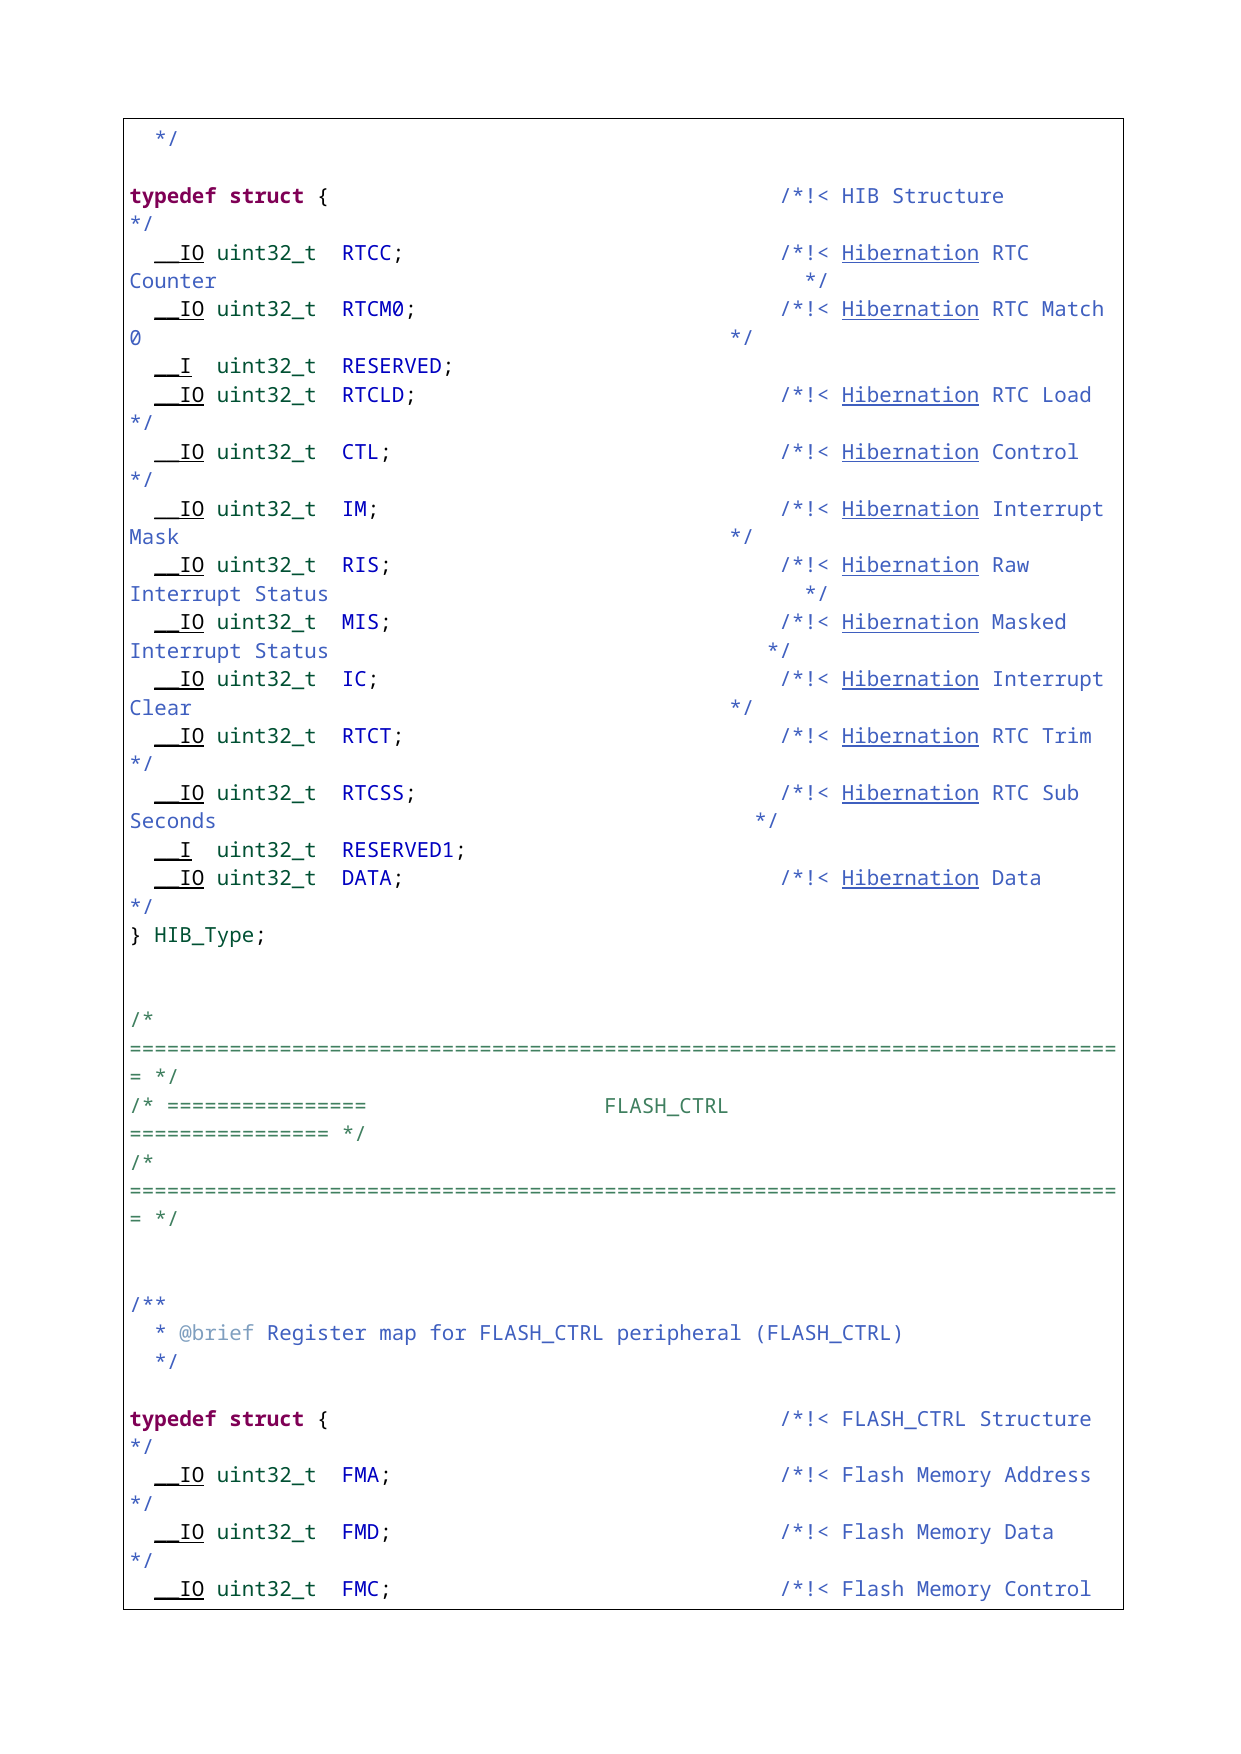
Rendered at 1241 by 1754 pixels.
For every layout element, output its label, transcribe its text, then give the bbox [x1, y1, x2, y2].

table_cell */ typedef struct { /*!< HIB Structure */ __IO uint32_t RTCC; /*!< Hibernation RTC Counter */ __IO uint32_t RTCM0; /*!< Hibernation RTC Match 0 */ __I uint32_t RESERVED; __IO uint32_t RTCLD; /*!< Hibernation RTC Load */ __IO uint32_t CTL; /*!< Hibernation Control */ __IO uint32_t IM; /*!< Hibernation Interrupt Mask */ __IO uint32_t RIS; /*!< Hibernation Raw Interrupt Status */ __IO uint32_t MIS; /*!< Hibernation Masked Interrupt Status */ __IO uint32_t IC; /*!< Hibernation Interrupt Clear */ __IO uint32_t RTCT; /*!< Hibernation RTC Trim */ __IO uint32_t RTCSS; /*!< Hibernation RTC Sub Seconds */ __I uint32_t RESERVED1; __IO uint32_t DATA; /*!< Hibernation Data */ } HIB_Type; /* ================================================================================ */ /* ================ FLASH_CTRL ================ */ /* ================================================================================ */ /** * @brief Register map for FLASH_CTRL peripheral (FLASH_CTRL) */ typedef struct { /*!< FLASH_CTRL Structure */ __IO uint32_t FMA; /*!< Flash Memory Address */ __IO uint32_t FMD; /*!< Flash Memory Data */ __IO uint32_t FMC; /*!< Flash Memory Control [124, 119, 1123, 1608]
